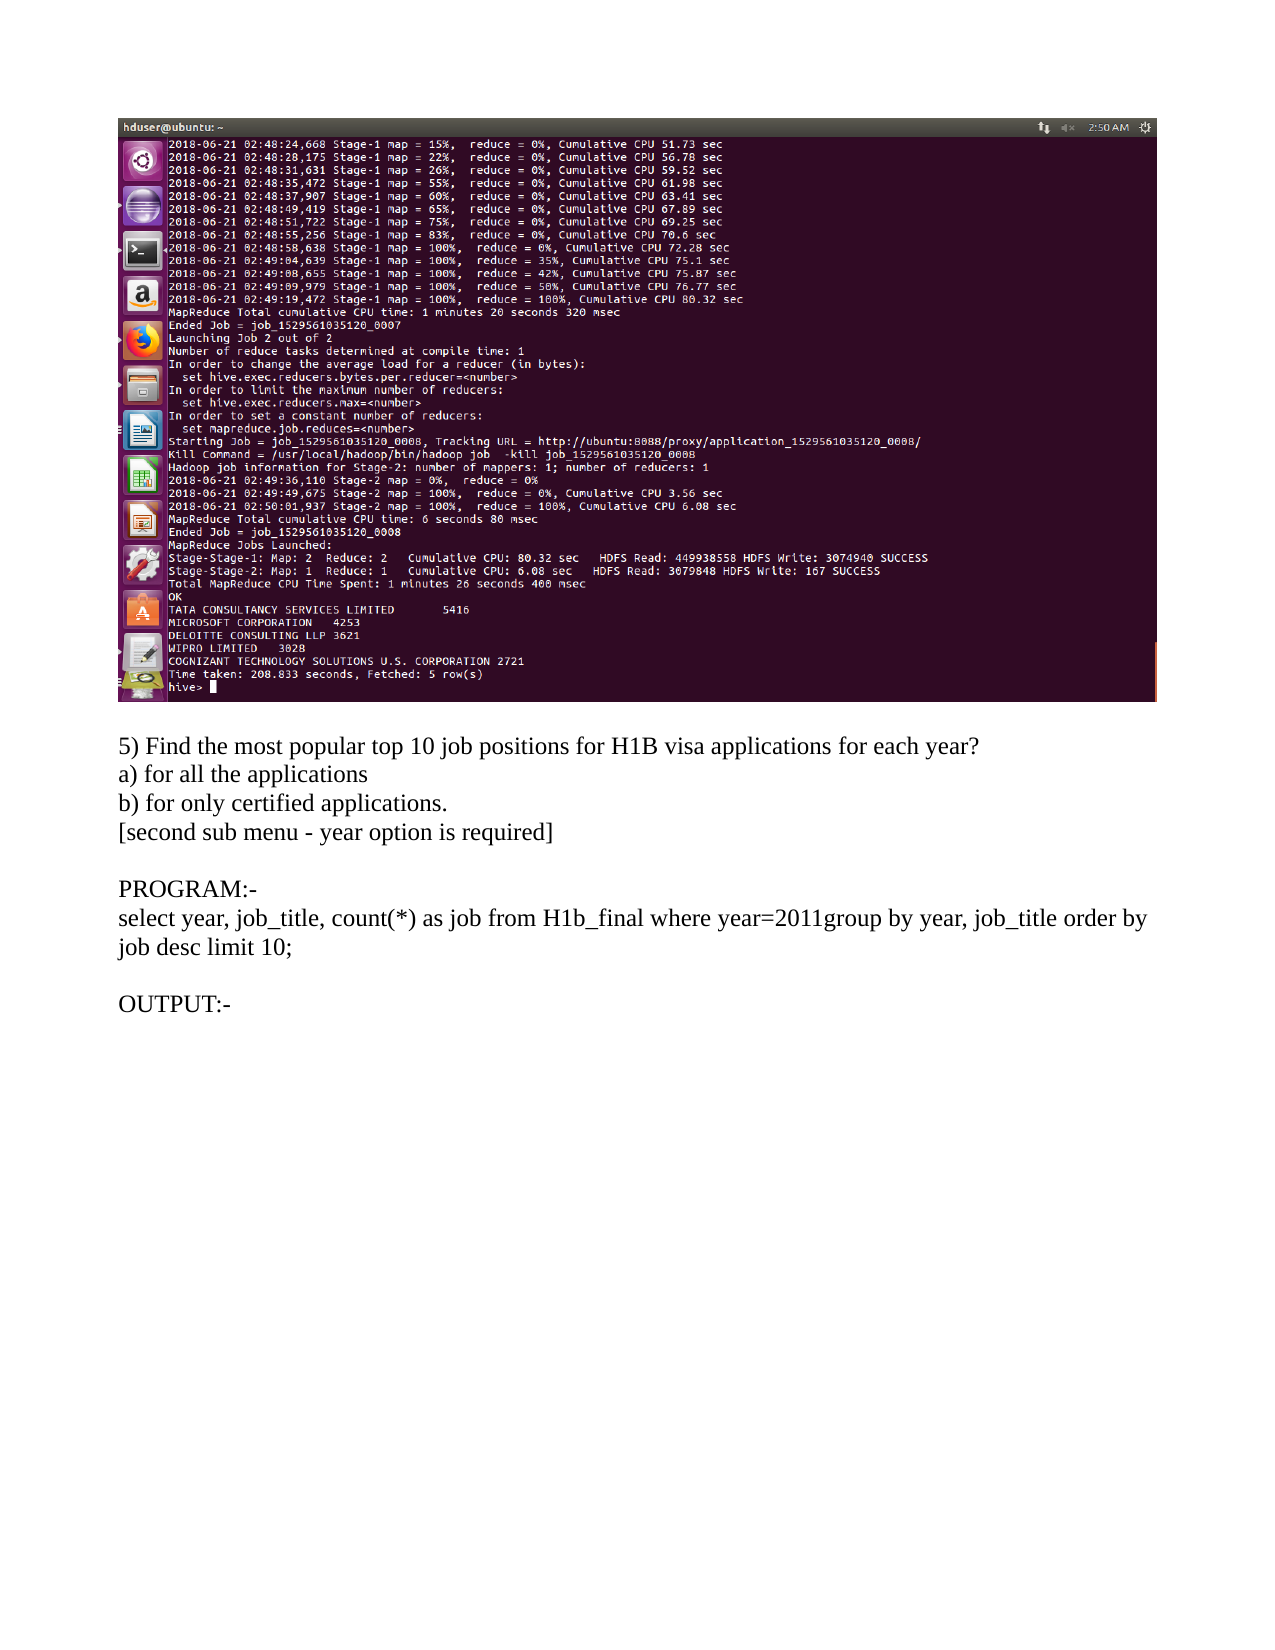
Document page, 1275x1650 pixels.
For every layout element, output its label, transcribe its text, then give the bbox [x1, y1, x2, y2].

text a) for all the applications [118, 759, 1157, 788]
text OUTPUT:- [118, 989, 1157, 1018]
text b) for only certified applications. [118, 788, 1157, 817]
text 5) Find the most popular top 10 job positions for H1B visa applications for each year? [118, 731, 1157, 759]
picture [118, 118, 1157, 702]
text select year, job_title, count(*) as job from H1b_final where year=2011group by year, job_title order by job desc limit 10; [118, 903, 1157, 961]
text PROGRAM:- [118, 874, 1157, 903]
text [second sub menu - year option is required] [118, 817, 1157, 846]
